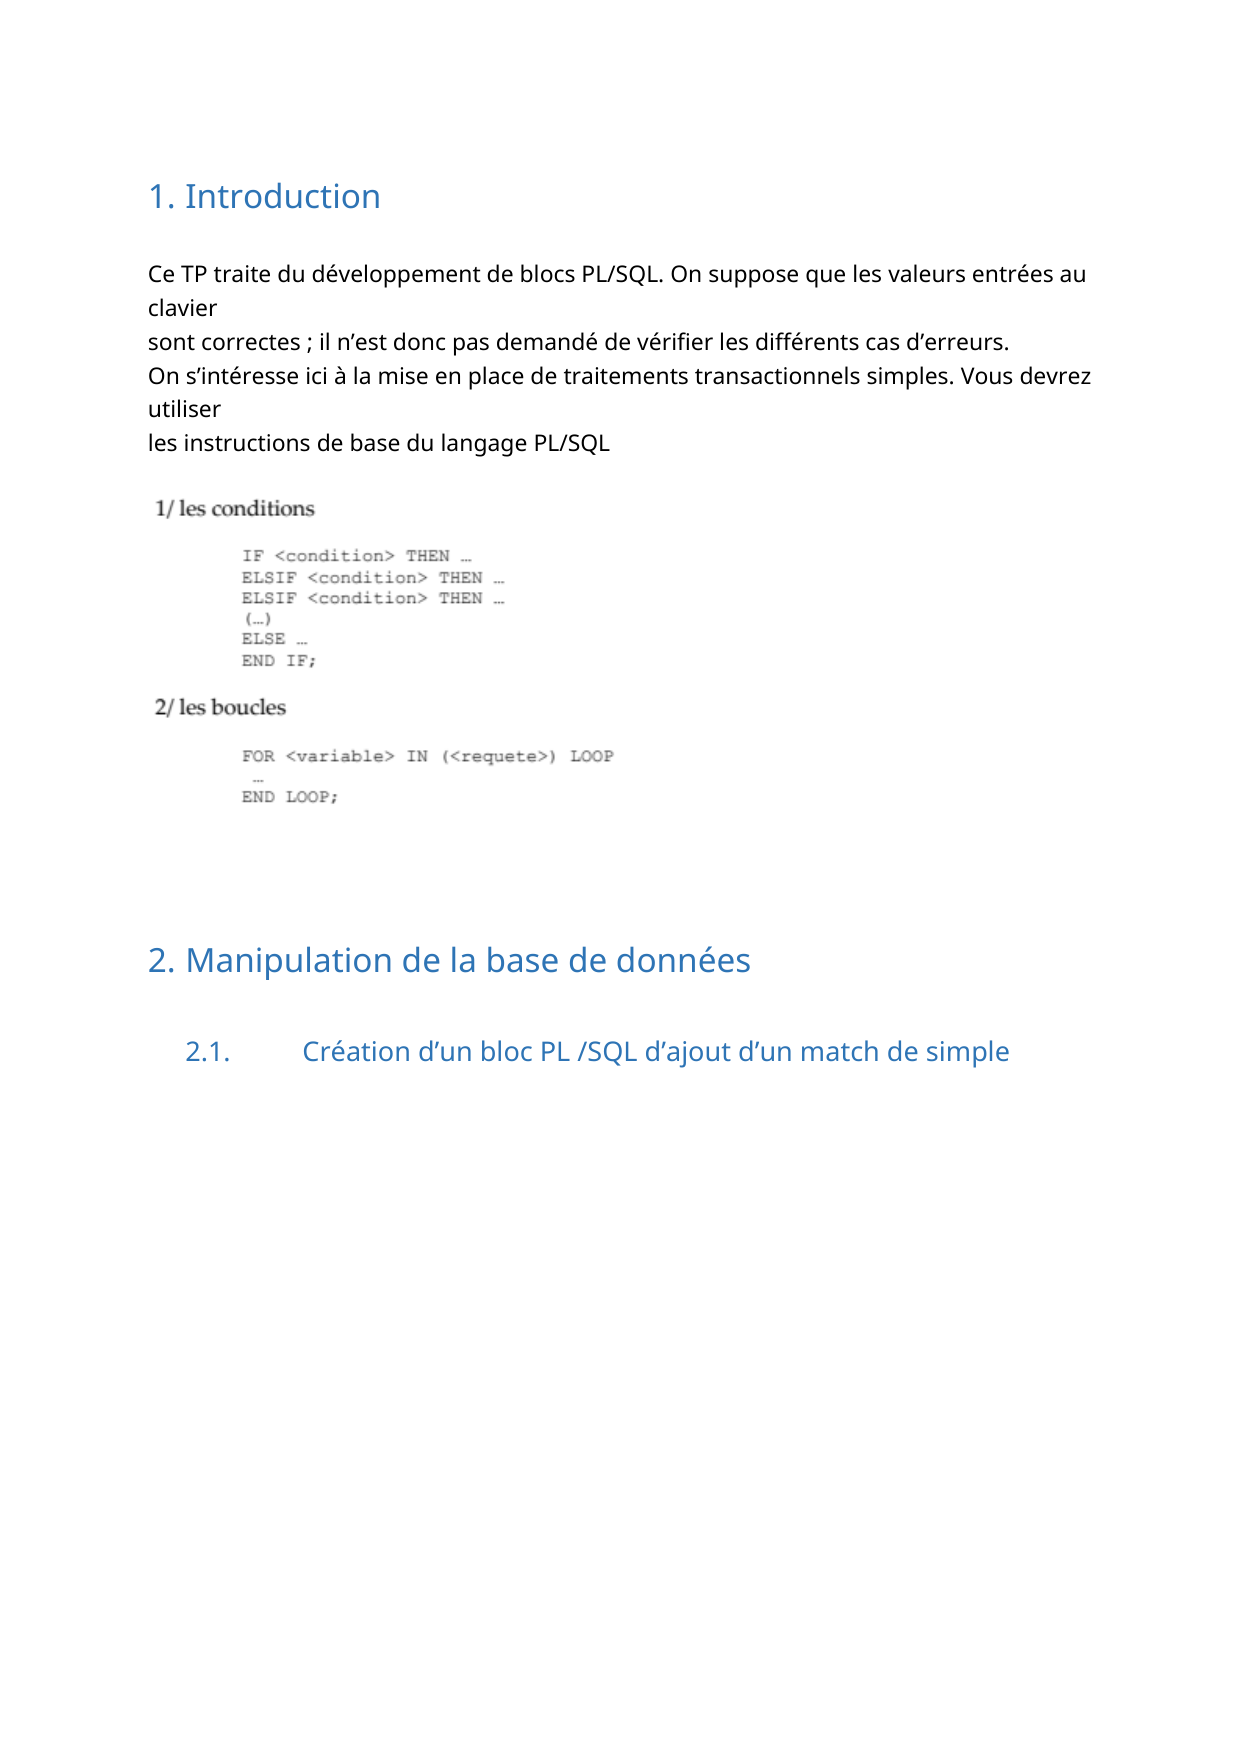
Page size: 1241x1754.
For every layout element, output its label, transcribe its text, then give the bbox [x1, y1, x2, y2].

picture [153, 494, 622, 818]
subtitle Introduction [148, 173, 1093, 218]
subtitle Création d’un bloc PL /SQL d’ajout d’un match de simple [185, 1032, 1093, 1069]
text On s’intéresse ici à la mise en place de traitements transactionnels simples. Vous devrez utiliser [148, 359, 1093, 424]
subtitle Manipulation de la base de données [148, 937, 1093, 982]
text sont correctes ; il n’est donc pas demandé de vérifier les différents cas d’erreurs. [148, 326, 1093, 357]
text Ce TP traite du développement de blocs PL/SQL. On suppose que les valeurs entrées au clavier [148, 258, 1093, 323]
text les instructions de base du langage PL/SQL [148, 427, 1093, 458]
